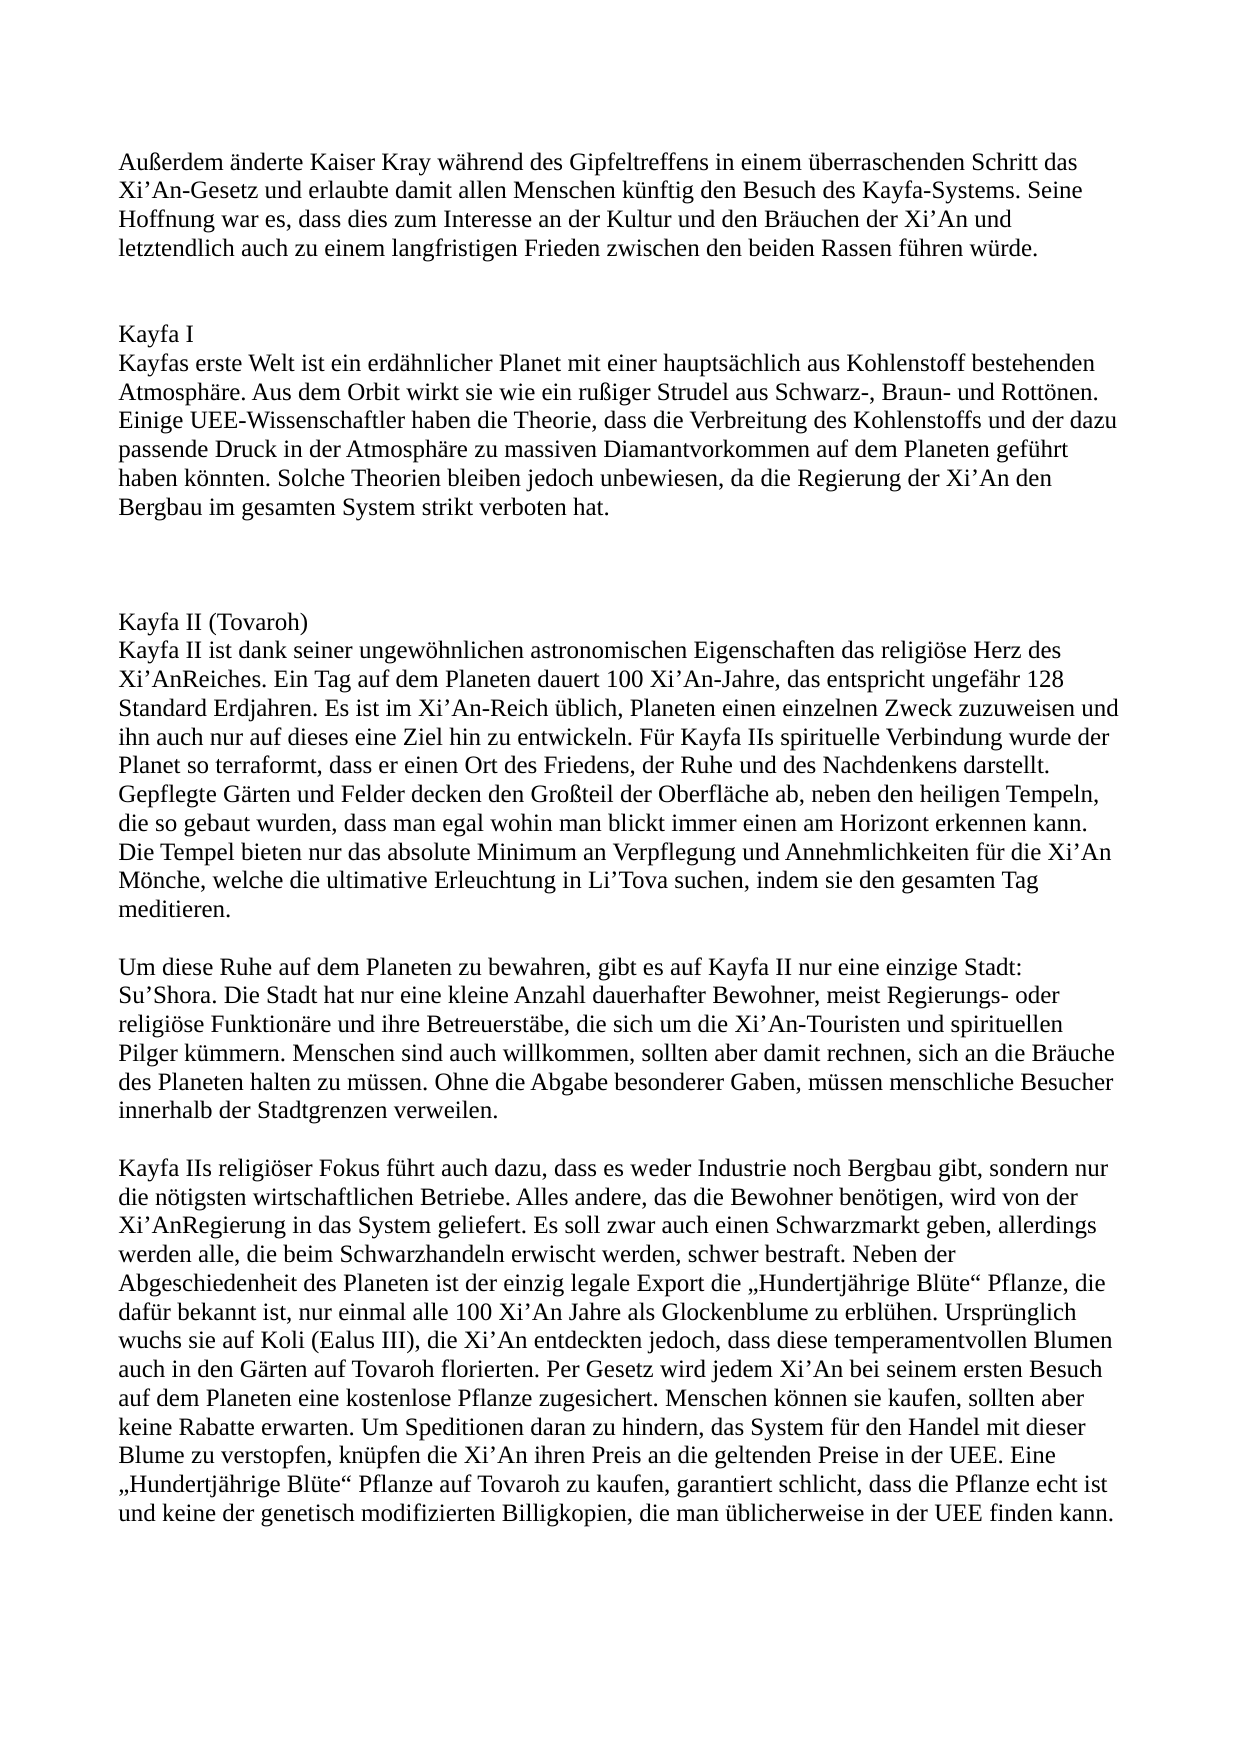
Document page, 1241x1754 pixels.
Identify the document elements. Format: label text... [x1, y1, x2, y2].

text Kayfa II ist dank seiner ungewöhnlichen astronomischen Eigenschaften das religiöse Herz des Xi’AnReiches. Ein Tag auf dem Planeten dauert 100 Xi’An-Jahre, das entspricht ungefähr 128 Standard Erdjahren. Es ist im Xi’An-Reich üblich, Planeten einen einzelnen Zweck zuzuweisen und ihn auch nur auf dieses eine Ziel hin zu entwickeln. Für Kayfa IIs spirituelle Verbindung wurde der Planet so terraformt, dass er einen Ort des Friedens, der Ruhe und des Nachdenkens darstellt. Gepflegte Gärten und Felder decken den Großteil der Oberfläche ab, neben den heiligen Tempeln, die so gebaut wurden, dass man egal wohin man blickt immer einen am Horizont erkennen kann. Die Tempel bieten nur das absolute Minimum an Verpflegung und Annehmlichkeiten für die Xi’An Mönche, welche die ultimative Erleuchtung in Li’Tova suchen, indem sie den gesamten Tag meditieren. [118, 636, 1122, 923]
text Kayfa I [118, 319, 1122, 348]
text Kayfa II (Tovaroh) [118, 607, 1122, 636]
text Außerdem änderte Kaiser Kray während des Gipfeltreffens in einem überraschenden Schritt das Xi’An-Gesetz und erlaubte damit allen Menschen künftig den Besuch des Kayfa-Systems. Seine Hoffnung war es, dass dies zum Interesse an der Kultur und den Bräuchen der Xi’An und letztendlich auch zu einem langfristigen Frieden zwischen den beiden Rassen führen würde. [118, 147, 1122, 262]
text Kayfas erste Welt ist ein erdähnlicher Planet mit einer hauptsächlich aus Kohlenstoff bestehenden Atmosphäre. Aus dem Orbit wirkt sie wie ein rußiger Strudel aus Schwarz-, Braun- und Rottönen. Einige UEE-Wissenschaftler haben die Theorie, dass die Verbreitung des Kohlenstoffs und der dazu passende Druck in der Atmosphäre zu massiven Diamantvorkommen auf dem Planeten geführt haben könnten. Solche Theorien bleiben jedoch unbewiesen, da die Regierung der Xi’An den Bergbau im gesamten System strikt verboten hat. [118, 348, 1122, 521]
text Kayfa IIs religiöser Fokus führt auch dazu, dass es weder Industrie noch Bergbau gibt, sondern nur die nötigsten wirtschaftlichen Betriebe. Alles andere, das die Bewohner benötigen, wird von der Xi’AnRegierung in das System geliefert. Es soll zwar auch einen Schwarzmarkt geben, allerdings werden alle, die beim Schwarzhandeln erwischt werden, schwer bestraft. Neben der Abgeschiedenheit des Planeten ist der einzig legale Export die „Hundertjährige Blüte“ Pflanze, die dafür bekannt ist, nur einmal alle 100 Xi’An Jahre als Glockenblume zu erblühen. Ursprünglich wuchs sie auf Koli (Ealus III), die Xi’An entdeckten jedoch, dass diese temperamentvollen Blumen auch in den Gärten auf Tovaroh florierten. Per Gesetz wird jedem Xi’An bei seinem ersten Besuch auf dem Planeten eine kostenlose Pflanze zugesichert. Menschen können sie kaufen, sollten aber keine Rabatte erwarten. Um Speditionen daran zu hindern, das System für den Handel mit dieser Blume zu verstopfen, knüpfen die Xi’An ihren Preis an die geltenden Preise in der UEE. Eine „Hundertjährige Blüte“ Pflanze auf Tovaroh zu kaufen, garantiert schlicht, dass die Pflanze echt ist und keine der genetisch modifizierten Billigkopien, die man üblicherweise in der UEE finden kann. [118, 1153, 1122, 1527]
text Um diese Ruhe auf dem Planeten zu bewahren, gibt es auf Kayfa II nur eine einzige Stadt: Su’Shora. Die Stadt hat nur eine kleine Anzahl dauerhafter Bewohner, meist Regierungs- oder religiöse Funktionäre und ihre Betreuerstäbe, die sich um die Xi’An-Touristen und spirituellen Pilger kümmern. Menschen sind auch willkommen, sollten aber damit rechnen, sich an die Bräuche des Planeten halten zu müssen. Ohne die Abgabe besonderer Gaben, müssen menschliche Besucher innerhalb der Stadtgrenzen verweilen. [118, 952, 1122, 1124]
